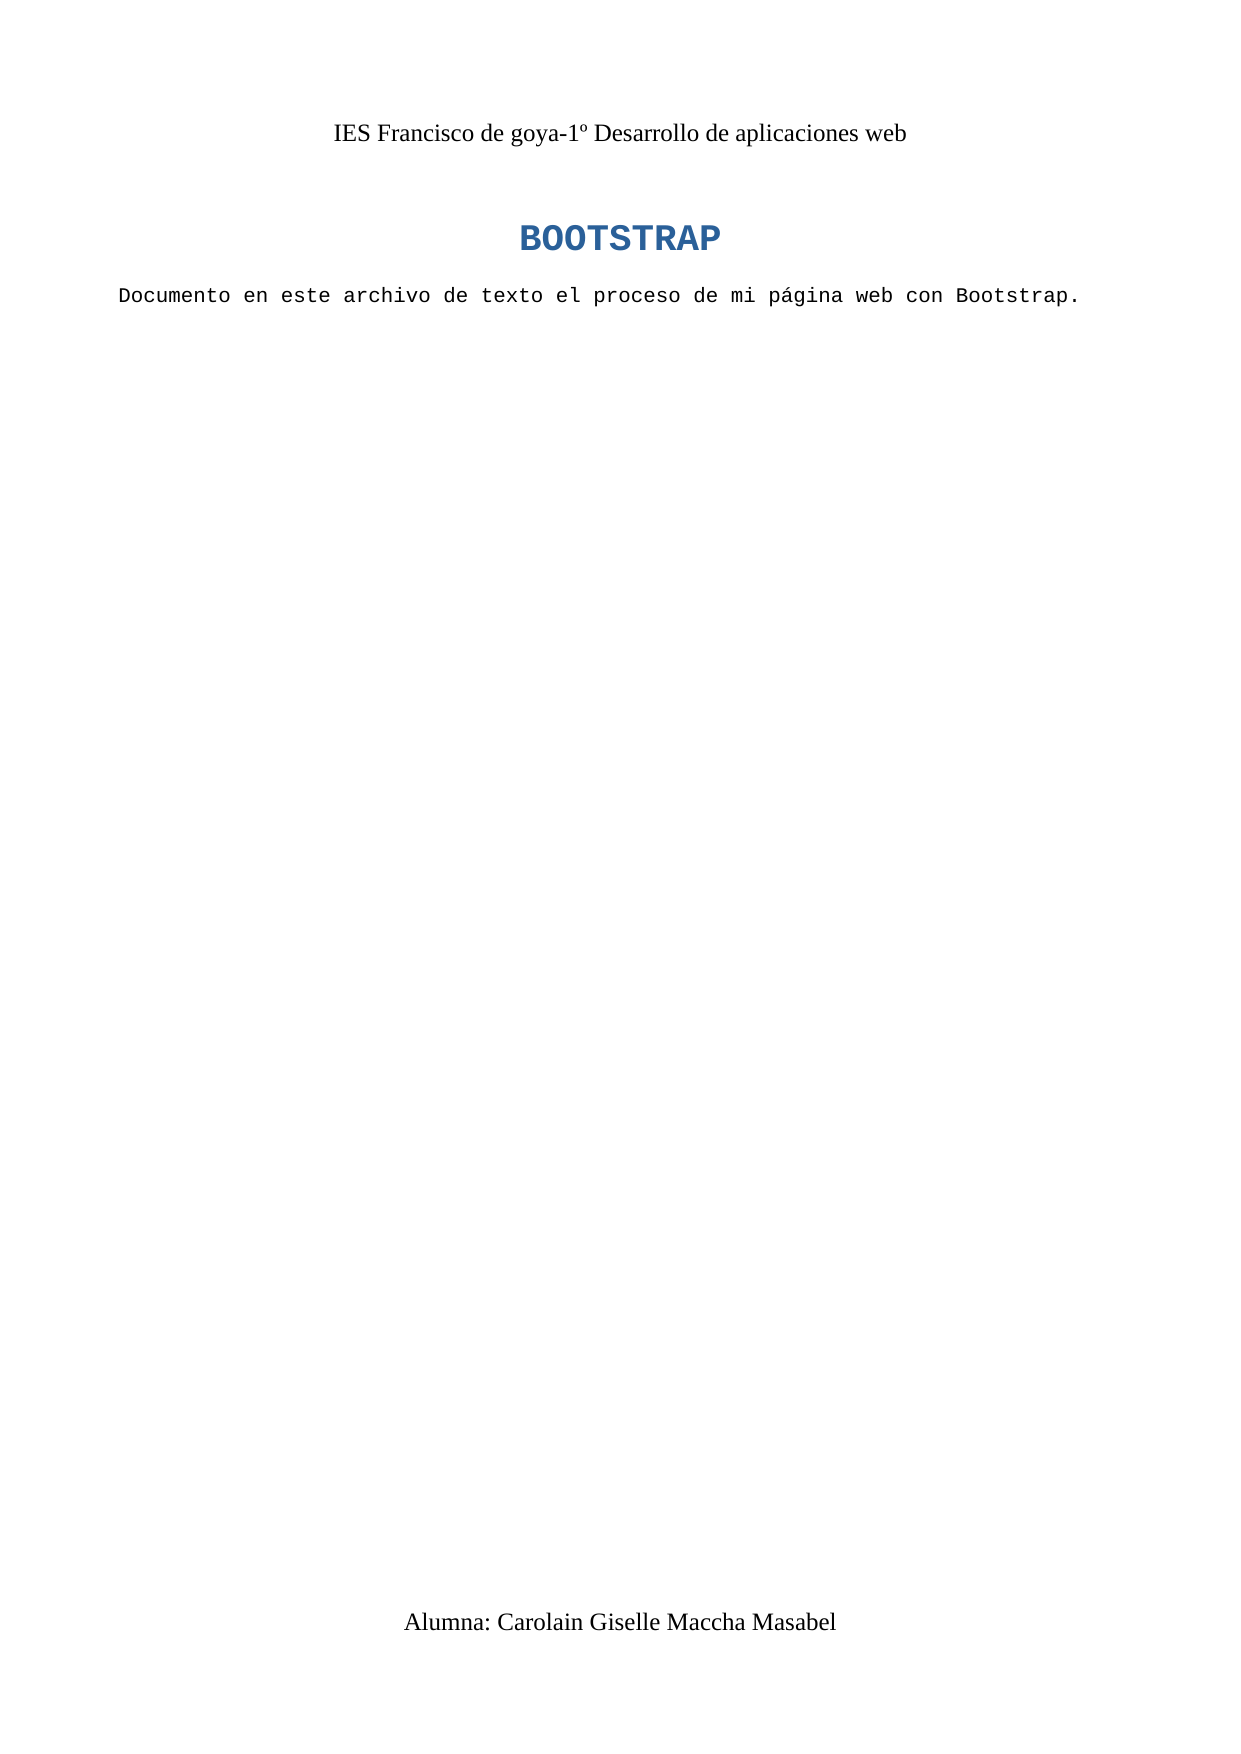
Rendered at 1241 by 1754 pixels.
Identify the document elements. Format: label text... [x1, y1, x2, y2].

text Documento en este archivo de texto el proceso de mi página web con Bootstrap. [118, 285, 1122, 309]
text BOOTSTRAP [118, 219, 1122, 261]
